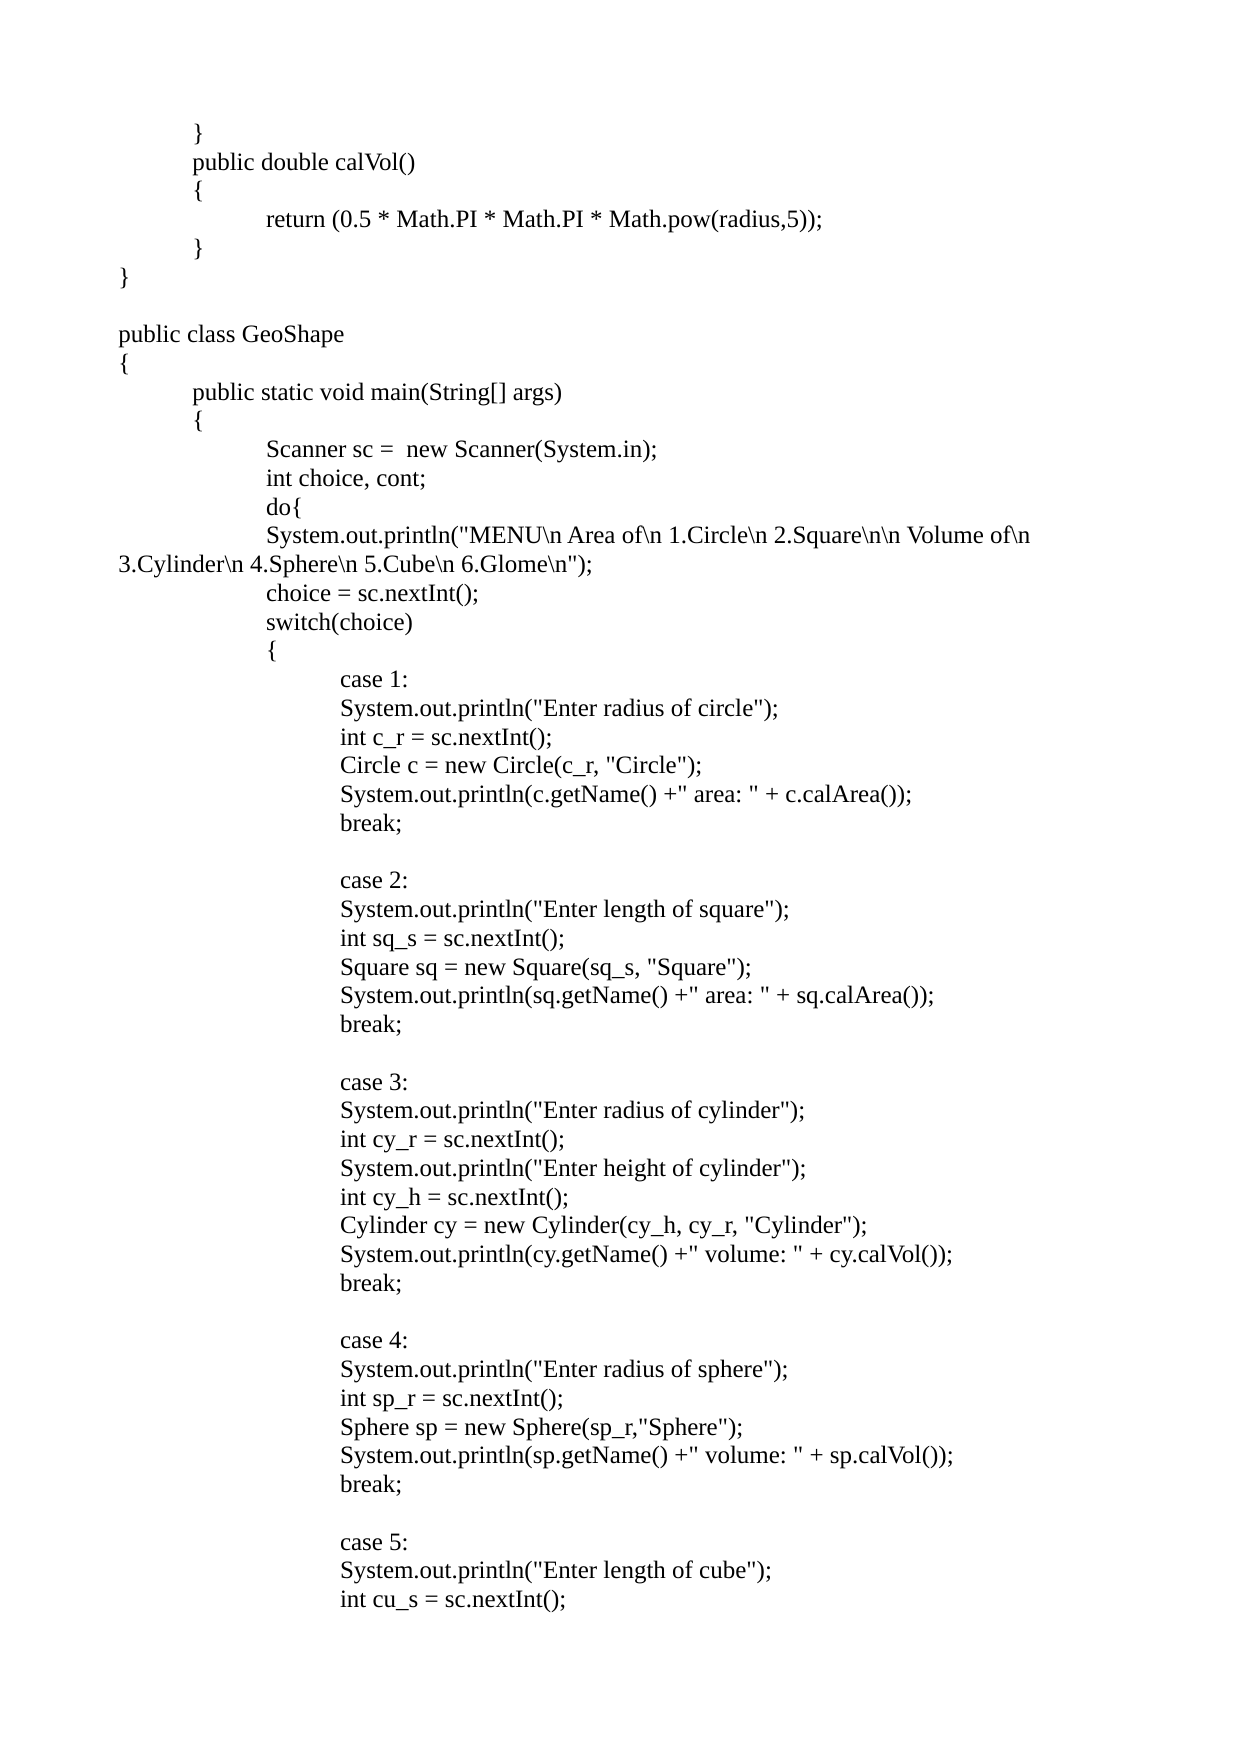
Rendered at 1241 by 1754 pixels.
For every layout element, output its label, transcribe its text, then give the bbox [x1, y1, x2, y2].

text break; [118, 1469, 1122, 1498]
text public double calVol() [118, 147, 1122, 176]
text Circle c = new Circle(c_r, "Circle"); [118, 751, 1122, 779]
text case 1: [118, 664, 1122, 693]
text { [118, 348, 1122, 377]
text Scanner sc = new Scanner(System.in); [118, 434, 1122, 463]
text break; [118, 1009, 1122, 1038]
text } [118, 233, 1122, 262]
text System.out.println("Enter height of cylinder"); [118, 1153, 1122, 1182]
text int c_r = sc.nextInt(); [118, 722, 1122, 751]
text Sphere sp = new Sphere(sp_r,"Sphere"); [118, 1412, 1122, 1441]
text public static void main(String[] args) [118, 377, 1122, 406]
text int sp_r = sc.nextInt(); [118, 1383, 1122, 1412]
text int choice, cont; [118, 463, 1122, 492]
text System.out.println("Enter radius of sphere"); [118, 1354, 1122, 1383]
text int cy_r = sc.nextInt(); [118, 1124, 1122, 1153]
text Cylinder cy = new Cylinder(cy_h, cy_r, "Cylinder"); [118, 1211, 1122, 1239]
text { [118, 176, 1122, 204]
text System.out.println(c.getName() +" area: " + c.calArea()); [118, 779, 1122, 808]
text System.out.println(sq.getName() +" area: " + sq.calArea()); [118, 981, 1122, 1009]
text System.out.println("Enter length of cube"); [118, 1556, 1122, 1584]
text } [118, 118, 1122, 147]
text System.out.println("Enter length of square"); [118, 894, 1122, 923]
text break; [118, 808, 1122, 837]
text { [118, 406, 1122, 434]
text System.out.println(cy.getName() +" volume: " + cy.calVol()); [118, 1239, 1122, 1268]
text break; [118, 1268, 1122, 1297]
text return (0.5 * Math.PI * Math.PI * Math.pow(radius,5)); [118, 204, 1122, 233]
text Square sq = new Square(sq_s, "Square"); [118, 952, 1122, 981]
text do{ [118, 492, 1122, 521]
text public class GeoShape [118, 319, 1122, 348]
text int cu_s = sc.nextInt(); [118, 1584, 1122, 1613]
text choice = sc.nextInt(); [118, 578, 1122, 607]
text System.out.println(sp.getName() +" volume: " + sp.calVol()); [118, 1441, 1122, 1469]
text int sq_s = sc.nextInt(); [118, 923, 1122, 952]
text case 3: [118, 1067, 1122, 1096]
text case 2: [118, 866, 1122, 894]
text switch(choice) [118, 607, 1122, 636]
text System.out.println("Enter radius of cylinder"); [118, 1096, 1122, 1124]
text case 4: [118, 1326, 1122, 1354]
text } [118, 262, 1122, 291]
text case 5: [118, 1527, 1122, 1556]
text int cy_h = sc.nextInt(); [118, 1182, 1122, 1211]
text System.out.println("MENU\n Area of\n 1.Circle\n 2.Square\n\n Volume of\n 3.Cylinder\n 4.Sphere\n 5.Cube\n 6.Glome\n"); [118, 521, 1122, 578]
text System.out.println("Enter radius of circle"); [118, 693, 1122, 722]
text { [118, 636, 1122, 664]
